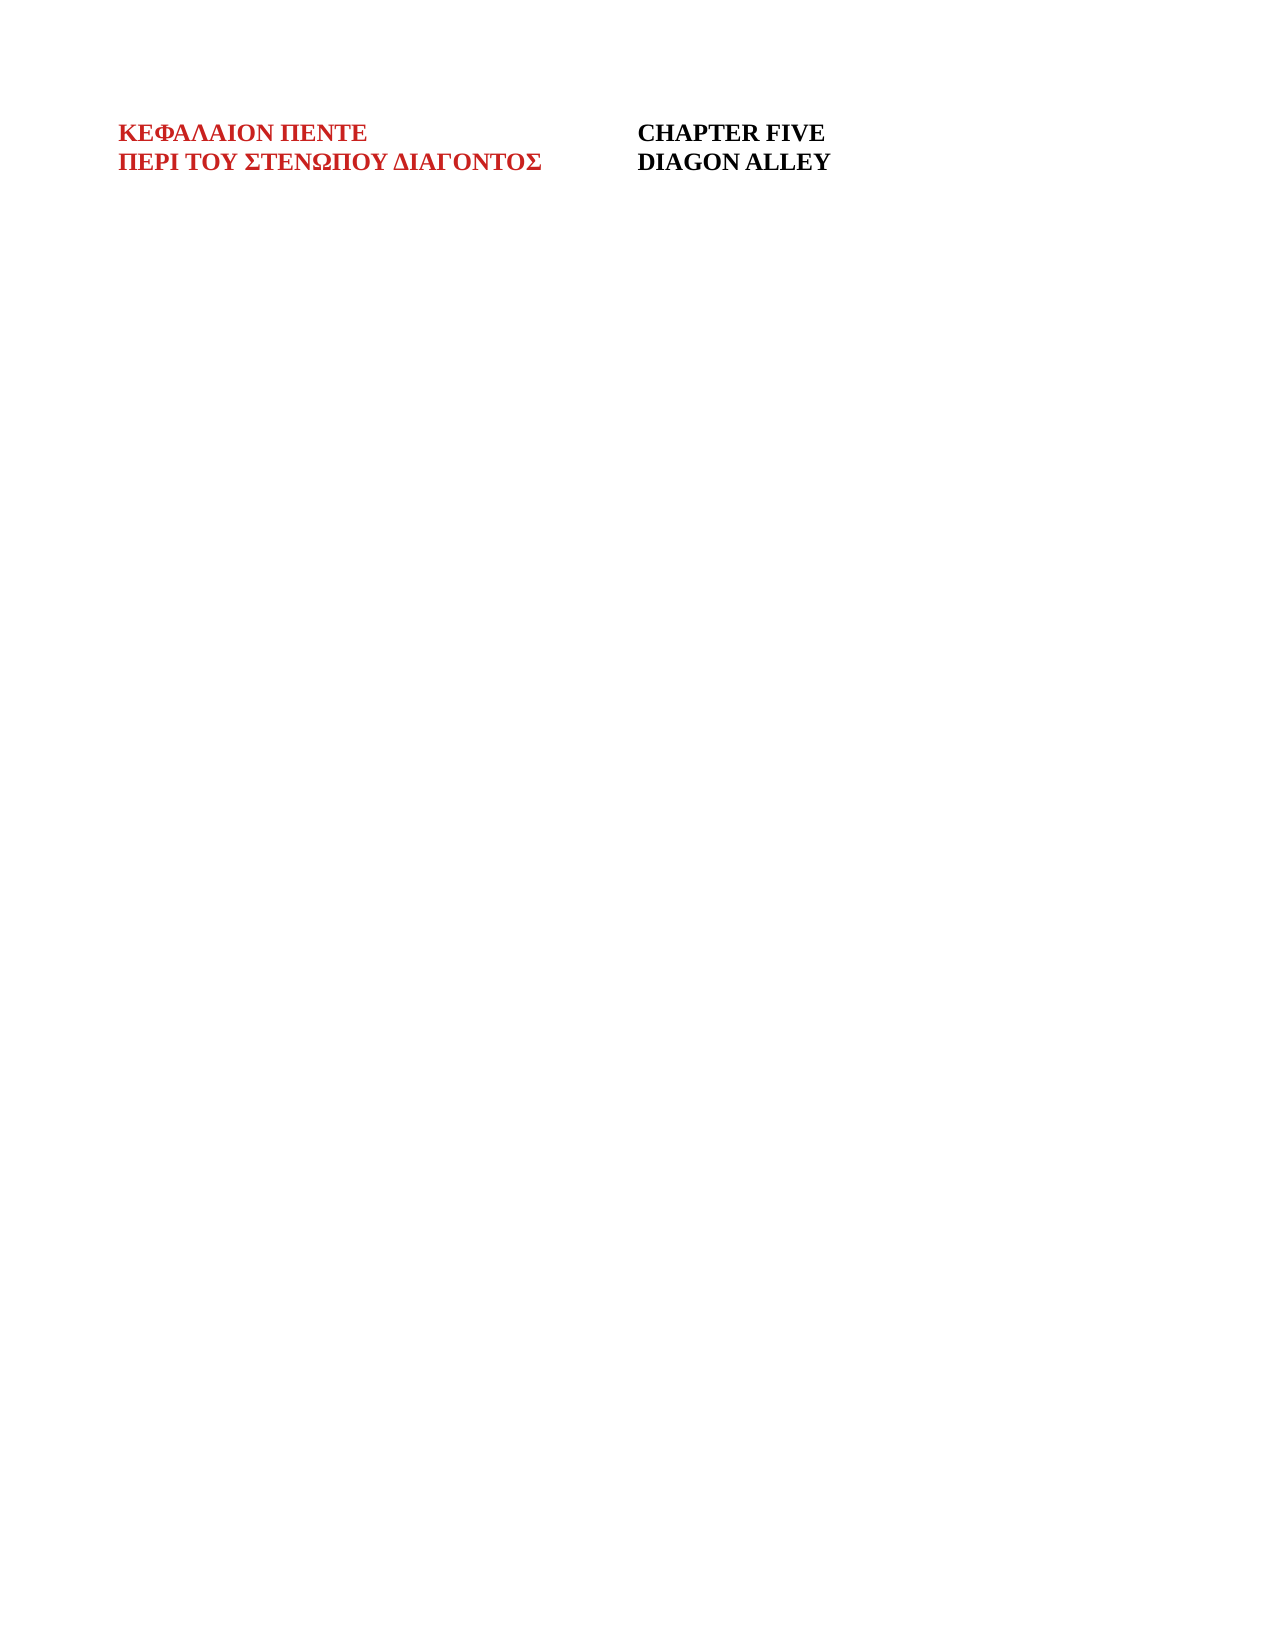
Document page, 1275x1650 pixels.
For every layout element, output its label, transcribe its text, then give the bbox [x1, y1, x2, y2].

table_header CHAPTER FIVE DIAGON ALLEY [637, 118, 1157, 176]
table_header ΚΕΦΑΛΑΙΟΝ ΠΕΝΤΕ ΠΕΡΙ ΤΟΥ ΣΤΕΝΩΠΟΥ ΔΙΑΓΟΝΤΟΣ [118, 118, 637, 176]
table_cell [637, 176, 1157, 1009]
table_cell [118, 176, 637, 1009]
